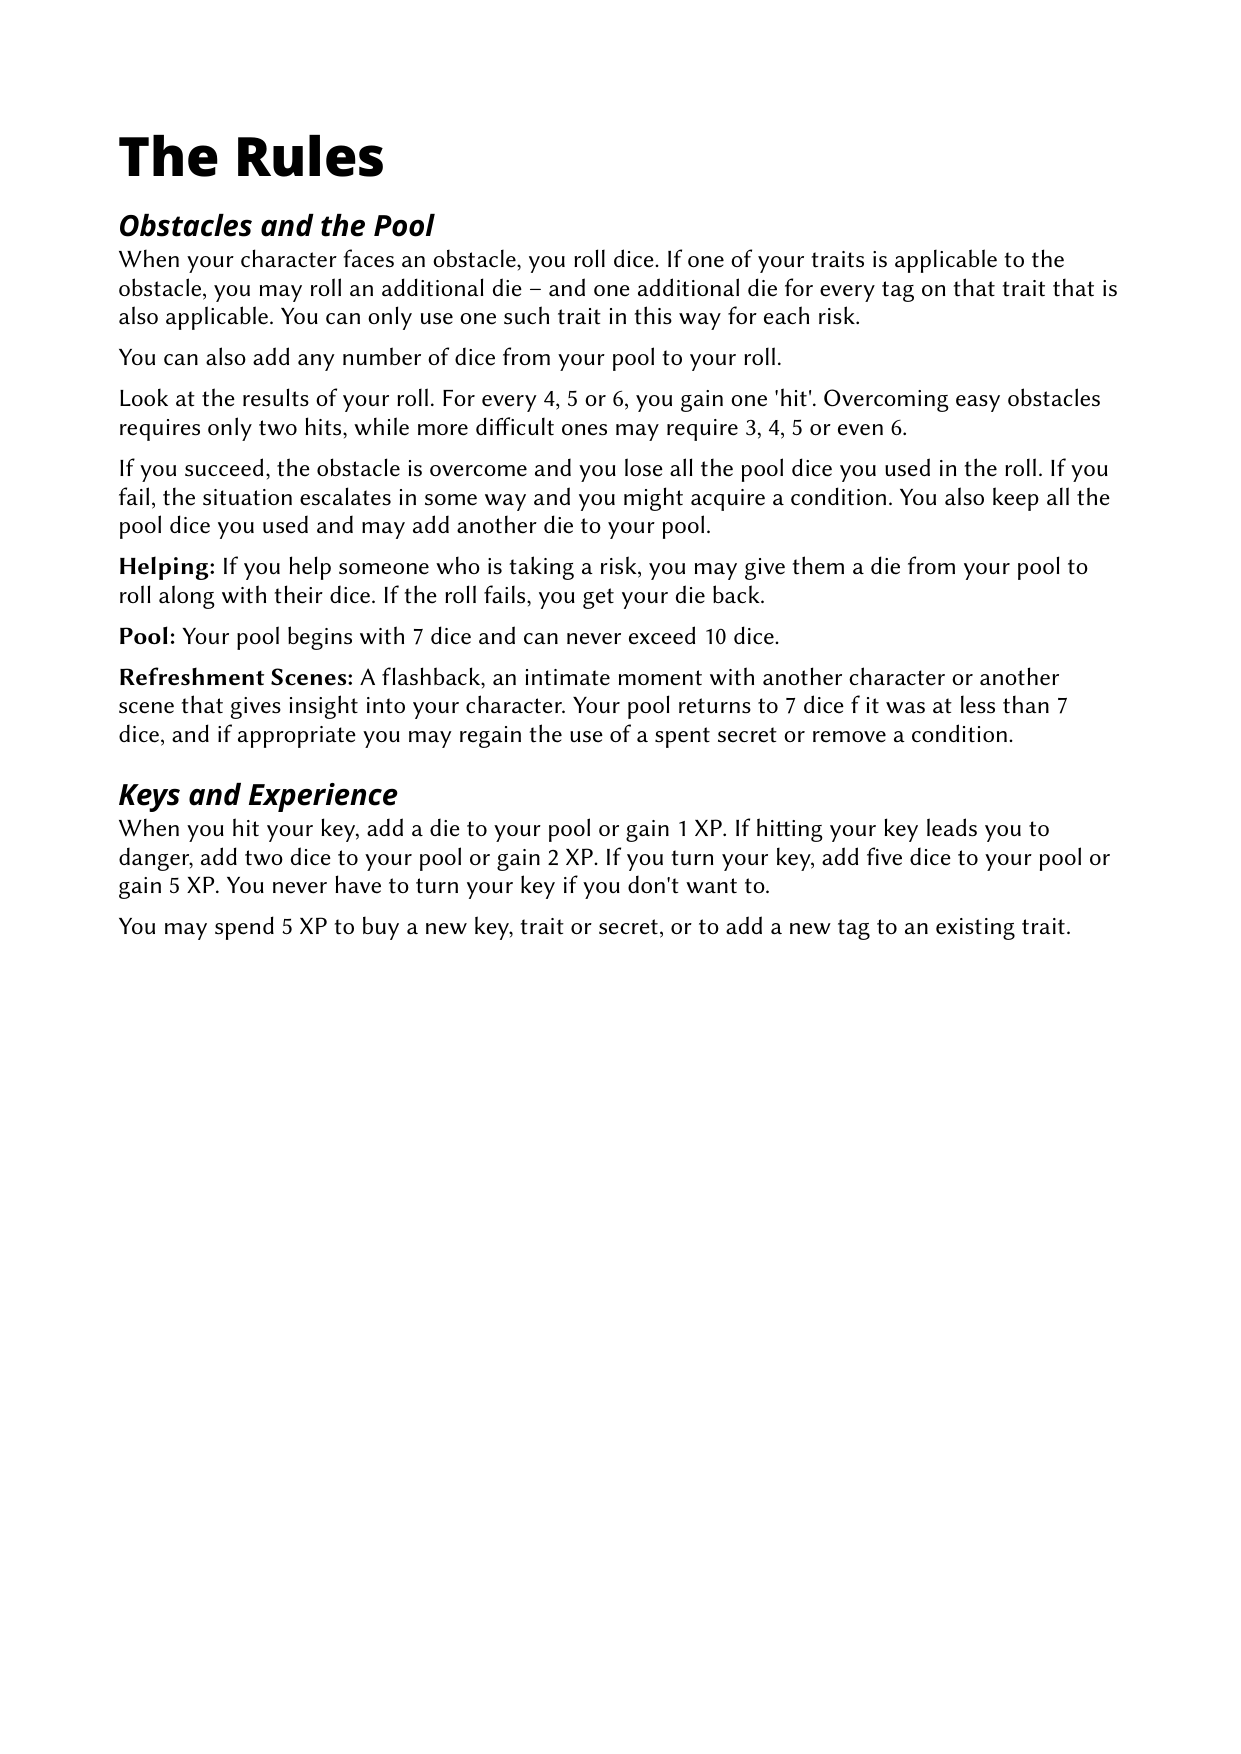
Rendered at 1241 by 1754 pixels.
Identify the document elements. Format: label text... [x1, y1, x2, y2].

text You can also add any number of dice from your pool to your roll. [118, 343, 1122, 372]
text Pool: Your pool begins with 7 dice and can never exceed 10 dice. [118, 622, 1122, 650]
subtitle Obstacles and the Pool [118, 205, 1122, 244]
text You may spend 5 XP to buy a new key, trait or secret, or to add a new tag to an existing trait. [118, 912, 1122, 941]
text When you hit your key, add a die to your pool or gain 1 XP. If hitting your key leads you to danger, add two dice to your pool or gain 2 XP. If you turn your key, add five dice to your pool or gain 5 XP. You never have to turn your key if you don't want to. [118, 814, 1122, 900]
text Helping: If you help someone who is taking a risk, you may give them a die from your pool to roll along with their dice. If the roll fails, you get your die back. [118, 552, 1122, 609]
text When your character faces an obstacle, you roll dice. If one of your traits is applicable to the obstacle, you may roll an additional die – and one additional die for every tag on that trait that is also applicable. You can only use one such trait in this way for each risk. [118, 245, 1122, 331]
text Refreshment Scenes: A flashback, an intimate moment with another character or another scene that gives insight into your character. Your pool returns to 7 dice f it was at less than 7 dice, and if appropriate you may regain the use of a spent secret or remove a condition. [118, 663, 1122, 748]
text If you succeed, the obstacle is overcome and you lose all the pool dice you used in the roll. If you fail, the situation escalates in some way and you might acquire a condition. You also keep all the pool dice you used and may add another die to your pool. [118, 454, 1122, 539]
subtitle The Rules [118, 118, 1122, 192]
text Look at the results of your roll. For every 4, 5 or 6, you gain one 'hit'. Overcoming easy obstacles requires only two hits, while more difficult ones may require 3, 4, 5 or even 6. [118, 384, 1122, 441]
subtitle Keys and Experience [118, 774, 1122, 813]
